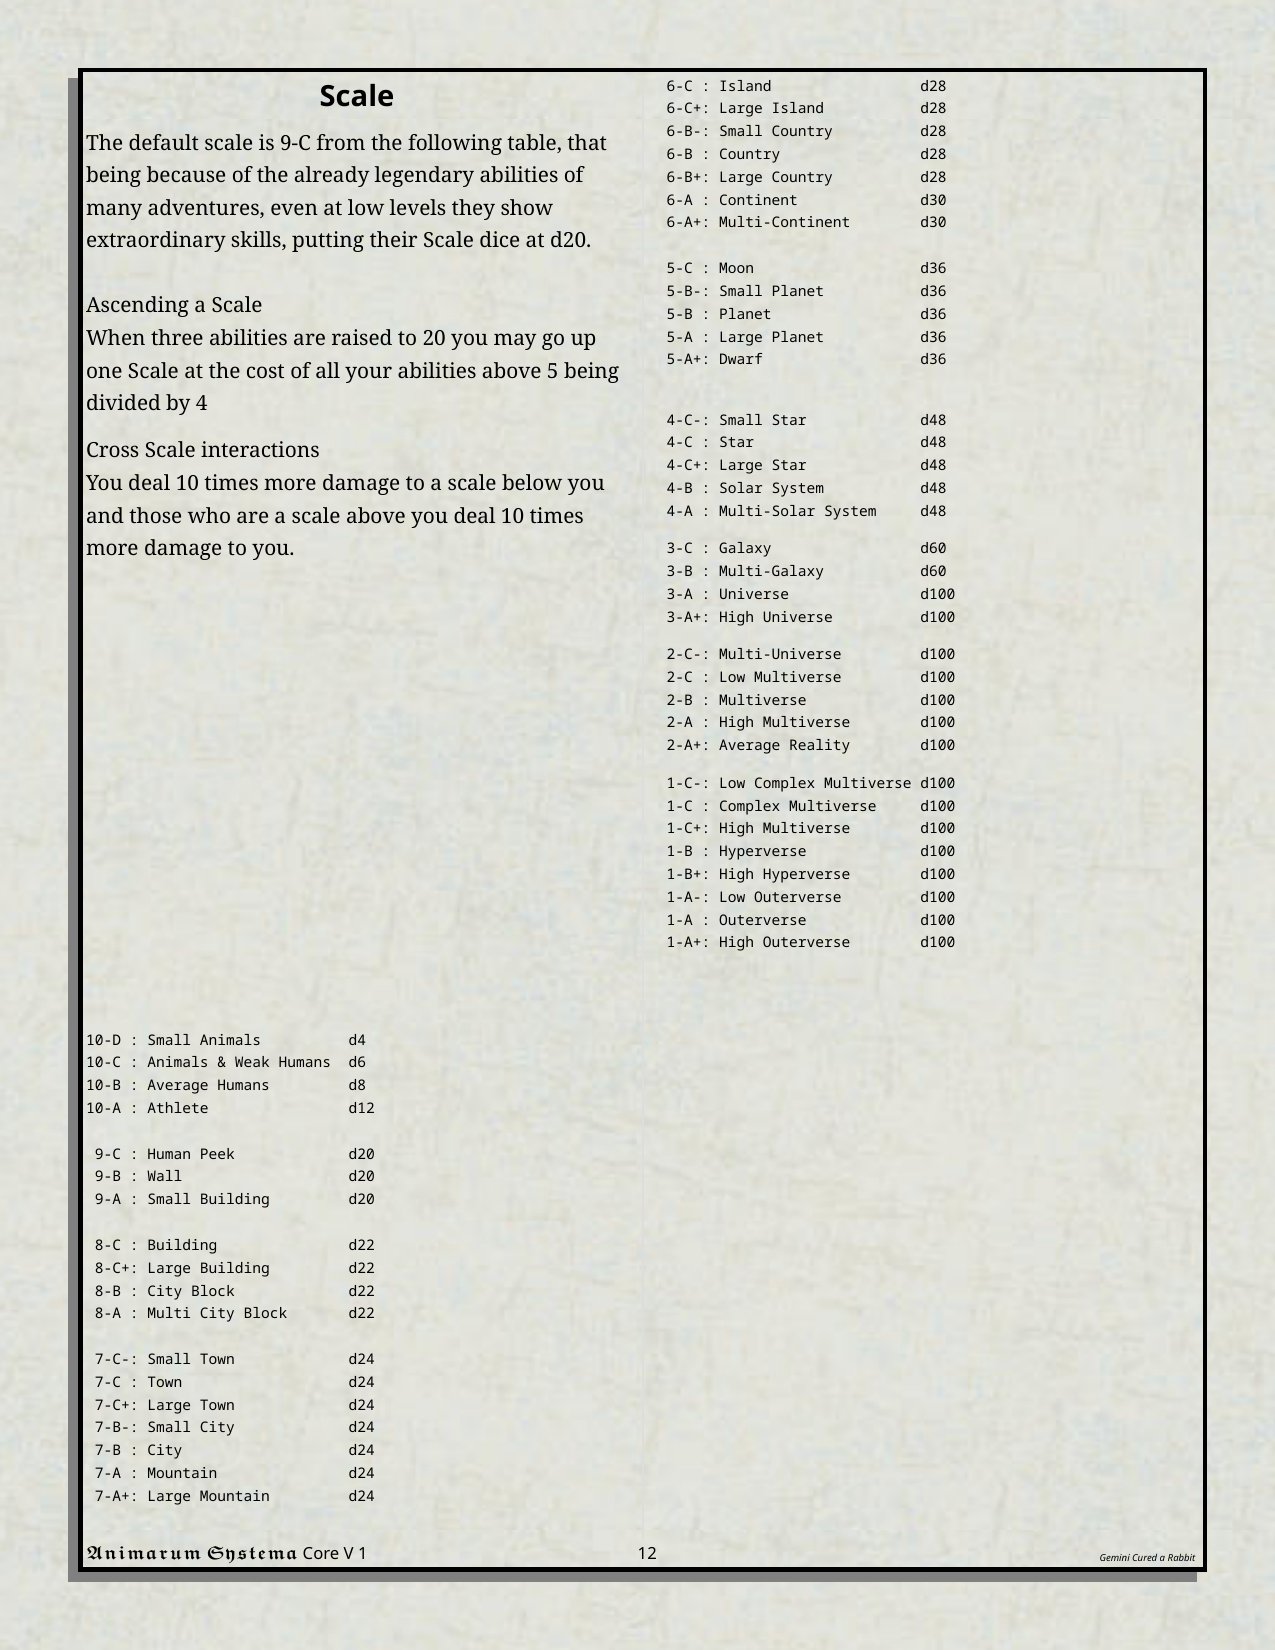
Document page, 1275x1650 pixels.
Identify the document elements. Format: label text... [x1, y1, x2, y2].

subtitle Scale [86, 75, 628, 115]
text 2-C-: Multi-Universe d100 2-C : Low Multiverse d100 2-B : Multiverse d100 2-A : High Multiverse d100 2-A+: Average Reality d100 [658, 644, 1199, 755]
text 1-C-: Low Complex Multiverse d100 1-C : Complex Multiverse d100 1-C+: High Multiverse d100 1-B : Hyperverse d100 1-B+: High Hyperverse d100 1-A-: Low Outerverse d100 1-A : Outerverse d100 1-A+: High Outerverse d100 [658, 772, 1199, 952]
text The default scale is 9-C from the following table, that being because of the already legendary abilities of many adventures, even at low levels they show extraordinary skills, putting their Scale dice at d20. Ascending a Scale When three abilities are raised to 20 you may go up one Scale at the cost of all your abilities above 5 being divided by 4 [86, 128, 628, 417]
text 4-C-: Small Star d48 4-C : Star d48 4-C+: Large Star d48 4-B : Solar System d48 4-A : Multi-Solar System d48 [658, 409, 1199, 521]
text 3-C : Galaxy d60 3-B : Multi-Galaxy d60 3-A : Universe d100 3-A+: High Universe d100 [658, 538, 1199, 626]
text Cross Scale interactions You deal 10 times more damage to a scale below you and those who are a scale above you deal 10 times more damage to you. [86, 436, 628, 562]
text 10-D : Small Animals d4 10-C : Animals & Weak Humans d6 10-B : Average Humans d8 10-A : Athlete d12 9-C : Human Peek d20 9-B : Wall d20 9-A : Small Building d20 8-C : Building d22 8-C+: Large Building d22 8-B : City Block d22 8-A : Multi City Block d22 7-C-: Small Town d24 7-C : Town d24 7-C+: Large Town d24 7-B-: Small City d24 7-B : City d24 7-A : Mountain d24 7-A+: Large Mountain d24 [86, 1029, 628, 1528]
picture [0, 0, 1275, 1650]
text 6-C : Island d28 6-C+: Large Island d28 6-B-: Small Country d28 6-B : Country d28 6-B+: Large Country d28 6-A : Continent d30 6-A+: Multi-Continent d30 5-C : Moon d36 5-B-: Small Planet d36 5-B : Planet d36 5-A : Large Planet d36 5-A+: Dwarf d36 [658, 75, 1199, 392]
